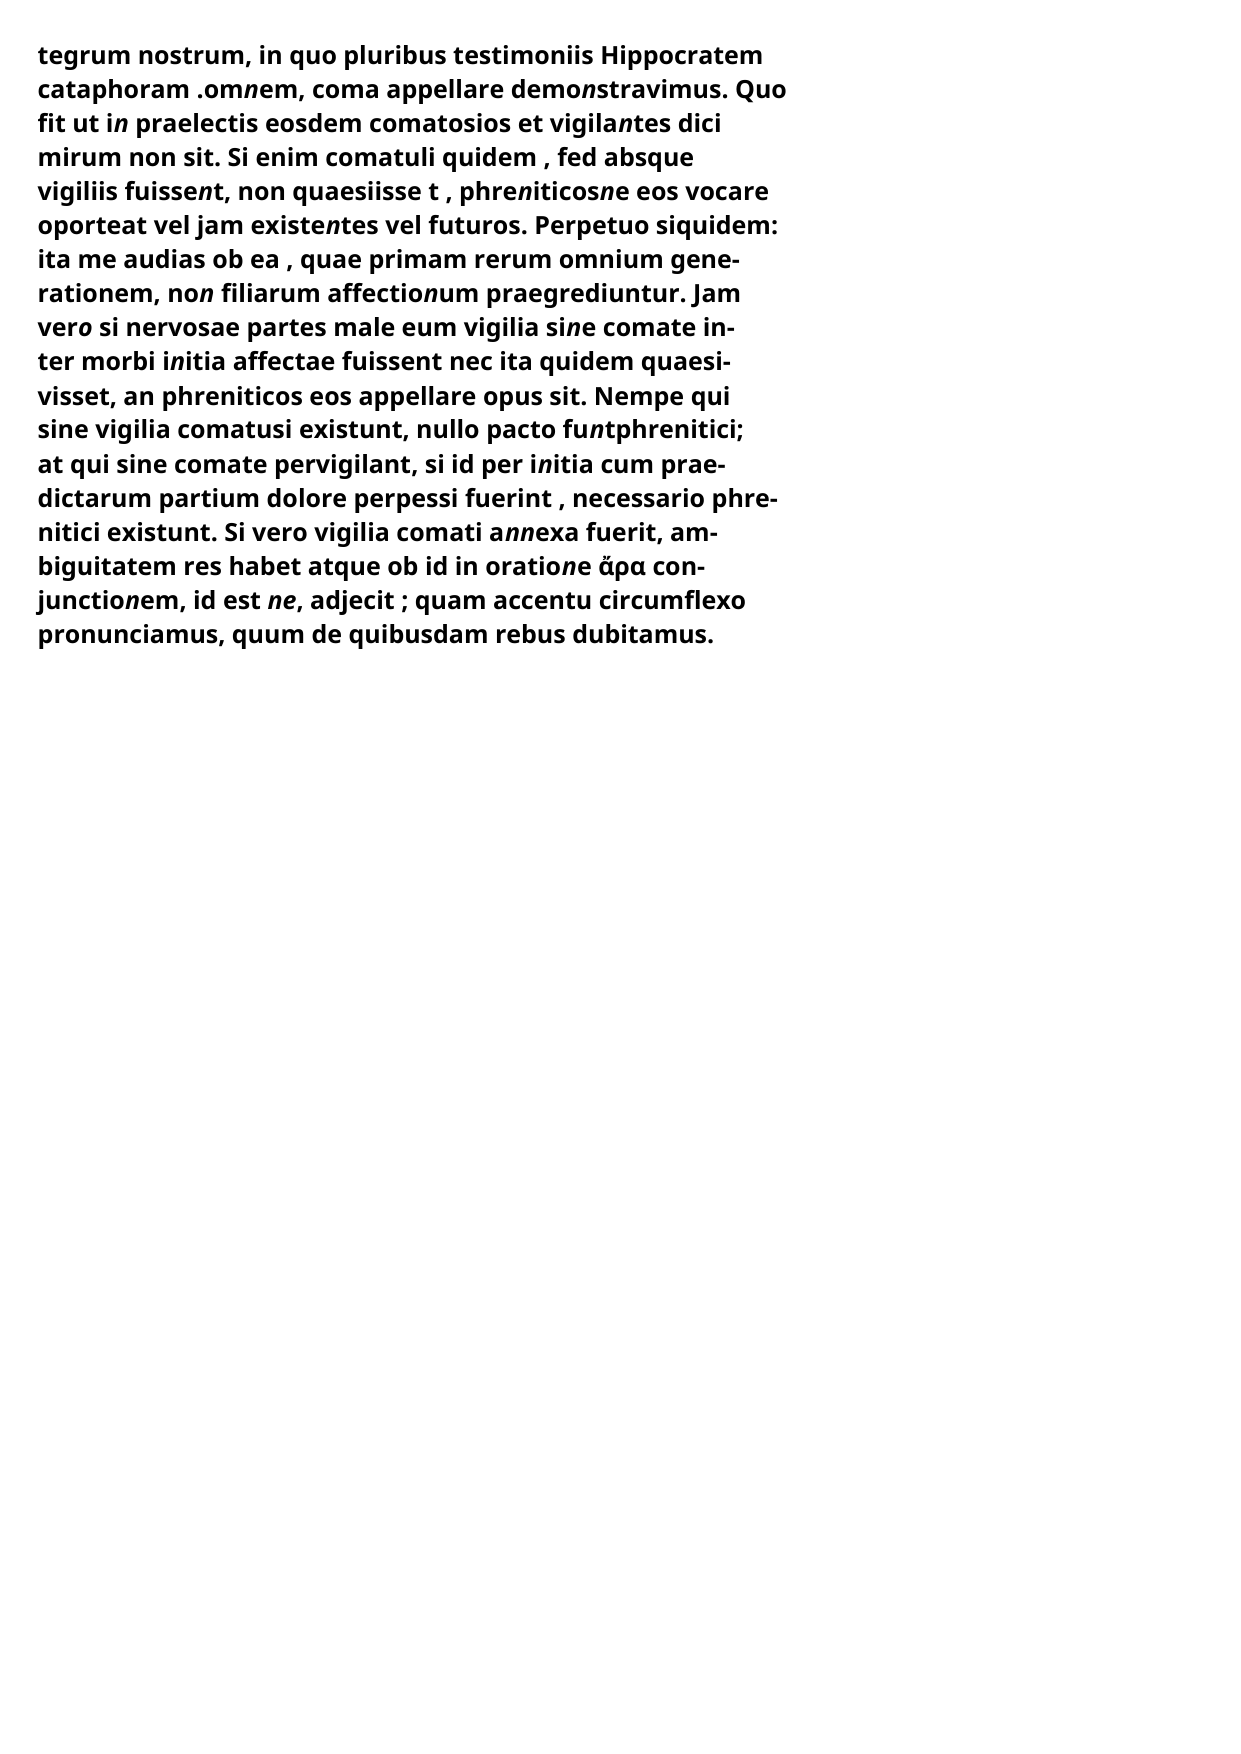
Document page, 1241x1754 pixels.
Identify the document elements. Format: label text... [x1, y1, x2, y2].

text tegrum nostrum, in quo pluribus testimoniis Hippocratem cataphoram .omnem, coma appellare demonstravimus. Quo fit ut in praelectis eosdem comatosios et vigilantes dici mirum non sit. Si enim comatuli quidem , fed absque vigiliis fuissent, non quaesiisse t , phreniticosne eos vocare oporteat vel jam existentes vel futuros. Perpetuo siquidem: ita me audias ob ea , quae primam rerum omnium gene- rationem, non filiarum affectionum praegrediuntur. Jam vero si nervosae partes male eum vigilia sine comate in- ter morbi initia affectae fuissent nec ita quidem quaesi- visset, an phreniticos eos appellare opus sit. Nempe qui sine vigilia comatusi existunt, nullo pacto funtphrenitici; at qui sine comate pervigilant, si id per initia cum prae- dictarum partium dolore perpessi fuerint , necessario phre- nitici existunt. Si vero vigilia comati annexa fuerit, am- biguitatem res habet atque ob id in oratione ἄρα con- junctionem, id est ne, adjecit ; quam accentu circumflexo pronunciamus, quum de quibusdam rebus dubitamus. [37, 37, 1203, 651]
